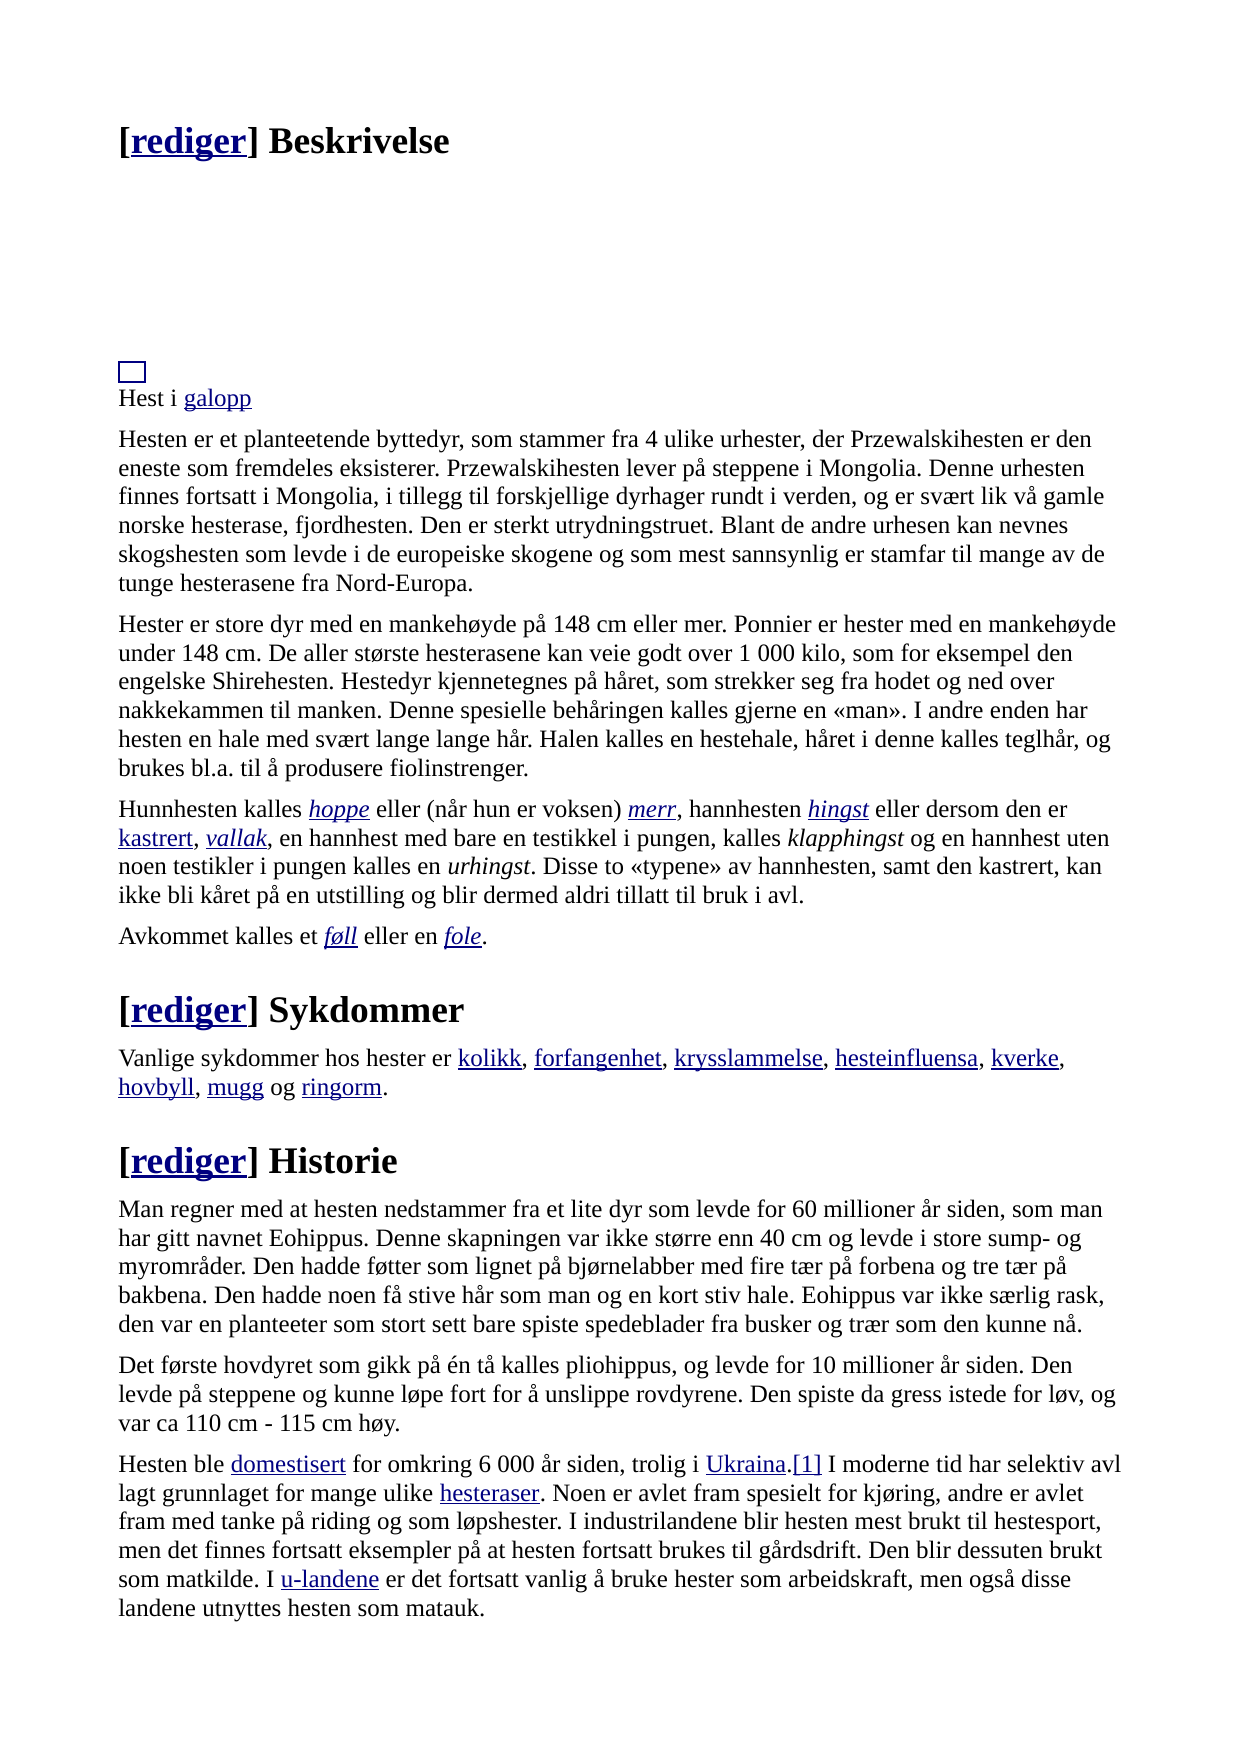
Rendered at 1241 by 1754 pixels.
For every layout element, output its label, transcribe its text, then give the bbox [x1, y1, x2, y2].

text Hester er store dyr med en mankehøyde på 148 cm eller mer. Ponnier er hester med en mankehøyde under 148 cm. De aller største hesterasene kan veie godt over 1 000 kilo, som for eksempel den engelske Shirehesten. Hestedyr kjennetegnes på håret, som strekker seg fra hodet og ned over nakkekammen til manken. Denne spesielle behåringen kalles gjerne en «man». I andre enden har hesten en hale med svært lange lange hår. Halen kalles en hestehale, håret i denne kalles teglhår, og brukes bl.a. til å produsere fiolinstrenger. [118, 609, 1122, 781]
text Hest i galopp [118, 383, 1122, 411]
text Hunnhesten kalles hoppe eller (når hun er voksen) merr, hannhesten hingst eller dersom den er kastrert, vallak, en hannhest med bare en testikkel i pungen, kalles klapphingst og en hannhest uten noen testikler i pungen kalles en urhingst. Disse to «typene» av hannhesten, samt den kastrert, kan ikke bli kåret på en utstilling og blir dermed aldri tillatt til bruk i avl. [118, 794, 1122, 909]
text Det første hovdyret som gikk på én tå kalles pliohippus, og levde for 10 millioner år siden. Den levde på steppene og kunne løpe fort for å unslippe rovdyrene. Den spiste da gress istede for løv, og var ca 110 cm - 115 cm høy. [118, 1350, 1122, 1436]
subtitle [rediger] Beskrivelse [118, 118, 1122, 161]
subtitle [rediger] Sykdommer [118, 988, 1122, 1031]
text Avkommet kalles et føll eller en fole. [118, 921, 1122, 950]
text Hesten er et planteetende byttedyr, som stammer fra 4 ulike urhester, der Przewalskihesten er den eneste som fremdeles eksisterer. Przewalskihesten lever på steppene i Mongolia. Denne urhesten finnes fortsatt i Mongolia, i tillegg til forskjellige dyrhager rundt i verden, og er svært lik vå gamle norske hesterase, fjordhesten. Den er sterkt utrydningstruet. Blant de andre urhesen kan nevnes skogshesten som levde i de europeiske skogene og som mest sannsynlig er stamfar til mange av de tunge hesterasene fra Nord-Europa. [118, 424, 1122, 596]
text Vanlige sykdommer hos hester er kolikk, forfangenhet, krysslammelse, hesteinfluensa, kverke, hovbyll, mugg og ringorm. [118, 1043, 1122, 1101]
text Man regner med at hesten nedstammer fra et lite dyr som levde for 60 millioner år siden, som man har gitt navnet Eohippus. Denne skapningen var ikke større enn 40 cm og levde i store sump- og myrområder. Den hadde føtter som lignet på bjørnelabber med fire tær på forbena og tre tær på bakbena. Den hadde noen få stive hår som man og en kort stiv hale. Eohippus var ikke særlig rask, den var en planteeter som stort sett bare spiste spedeblader fra busker og trær som den kunne nå. [118, 1194, 1122, 1338]
subtitle [rediger] Historie [118, 1138, 1122, 1181]
text Hesten ble domestisert for omkring 6 000 år siden, trolig i Ukraina.[1] I moderne tid har selektiv avl lagt grunnlaget for mange ulike hesteraser. Noen er avlet fram spesielt for kjøring, andre er avlet fram med tanke på riding og som løpshester. I industrilandene blir hesten mest brukt til hestesport, men det finnes fortsatt eksempler på at hesten fortsatt brukes til gårdsdrift. Den blir dessuten brukt som matkilde. I u-landene er det fortsatt vanlig å bruke hester som arbeidskraft, men også disse landene utnyttes hesten som matauk. [118, 1449, 1122, 1621]
